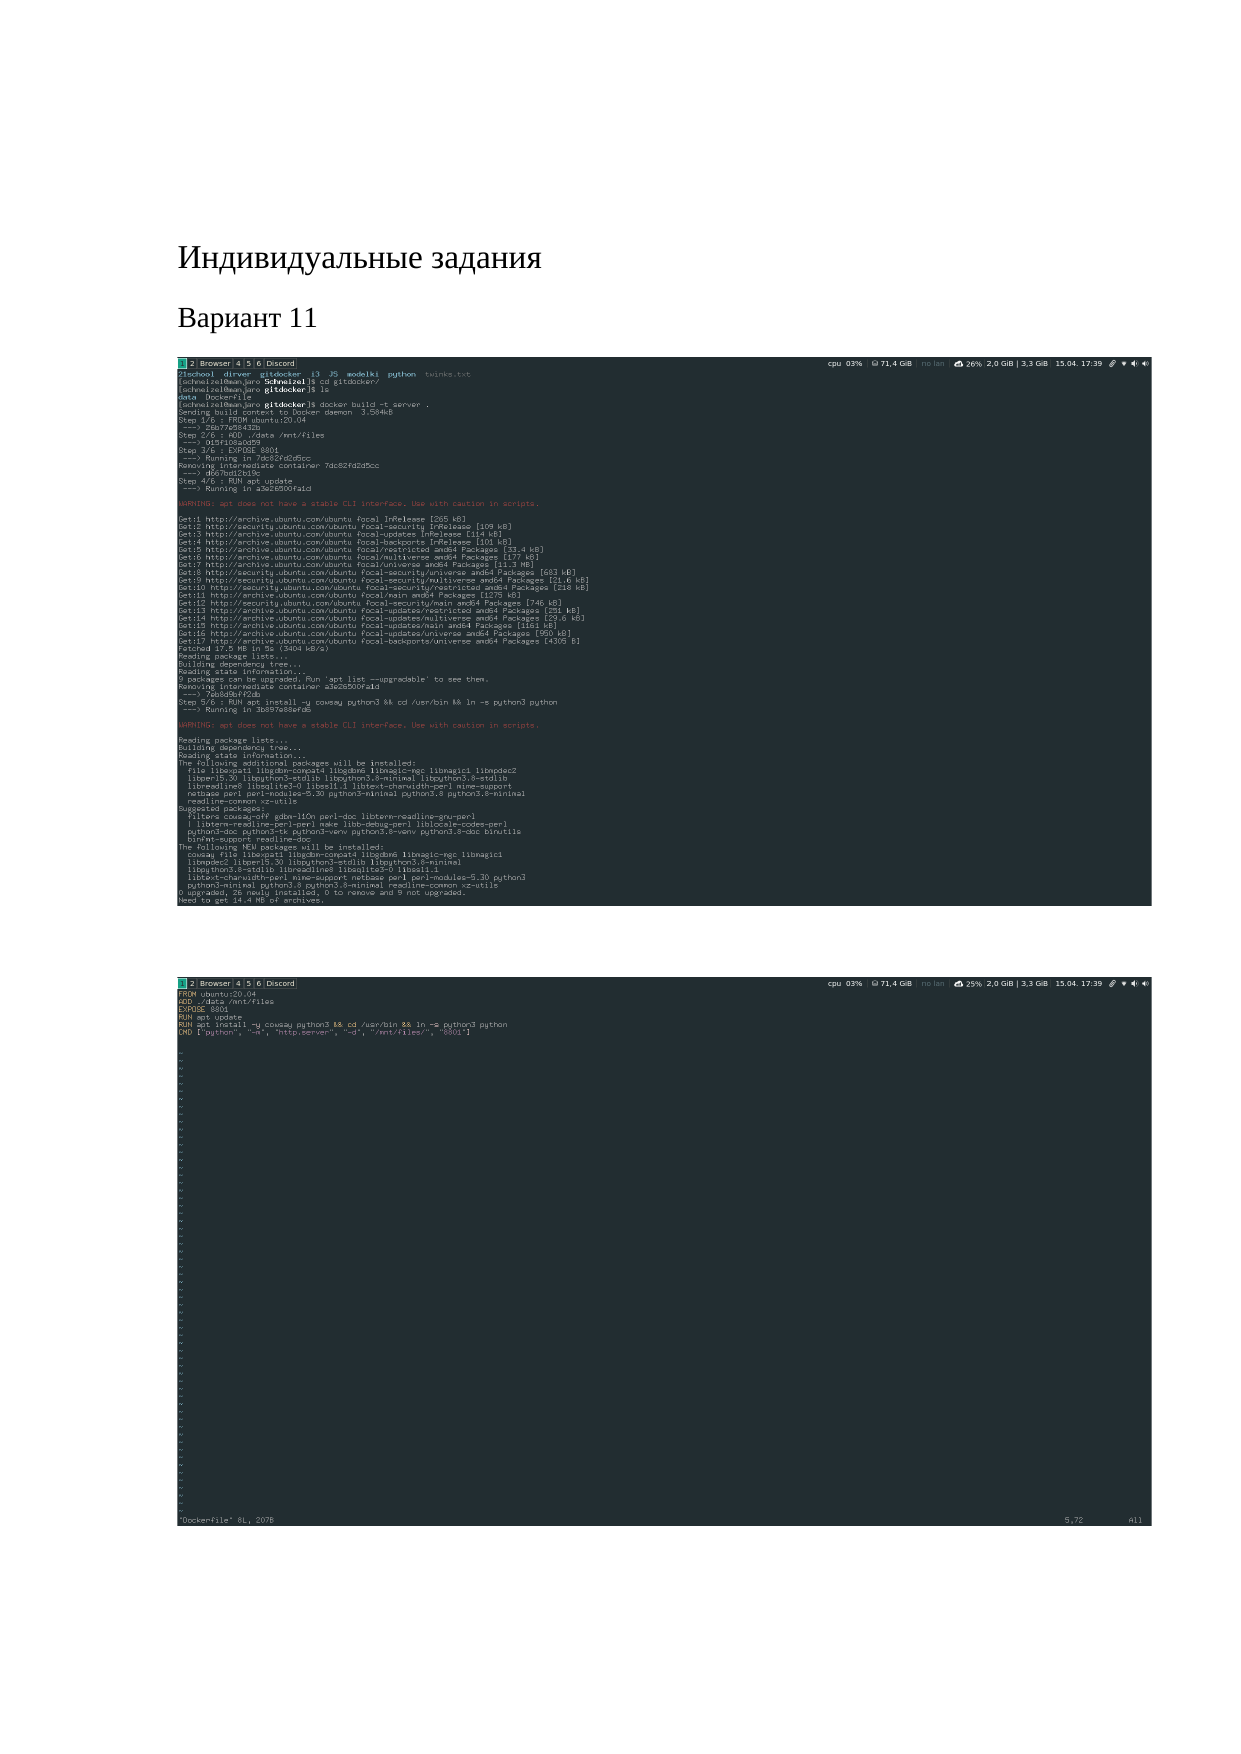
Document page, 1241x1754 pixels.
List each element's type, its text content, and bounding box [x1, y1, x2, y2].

picture [177, 977, 1152, 1526]
picture [177, 357, 1152, 906]
subtitle Индивидуальные задания [177, 238, 1152, 276]
text Вариант 11 [177, 300, 1152, 333]
